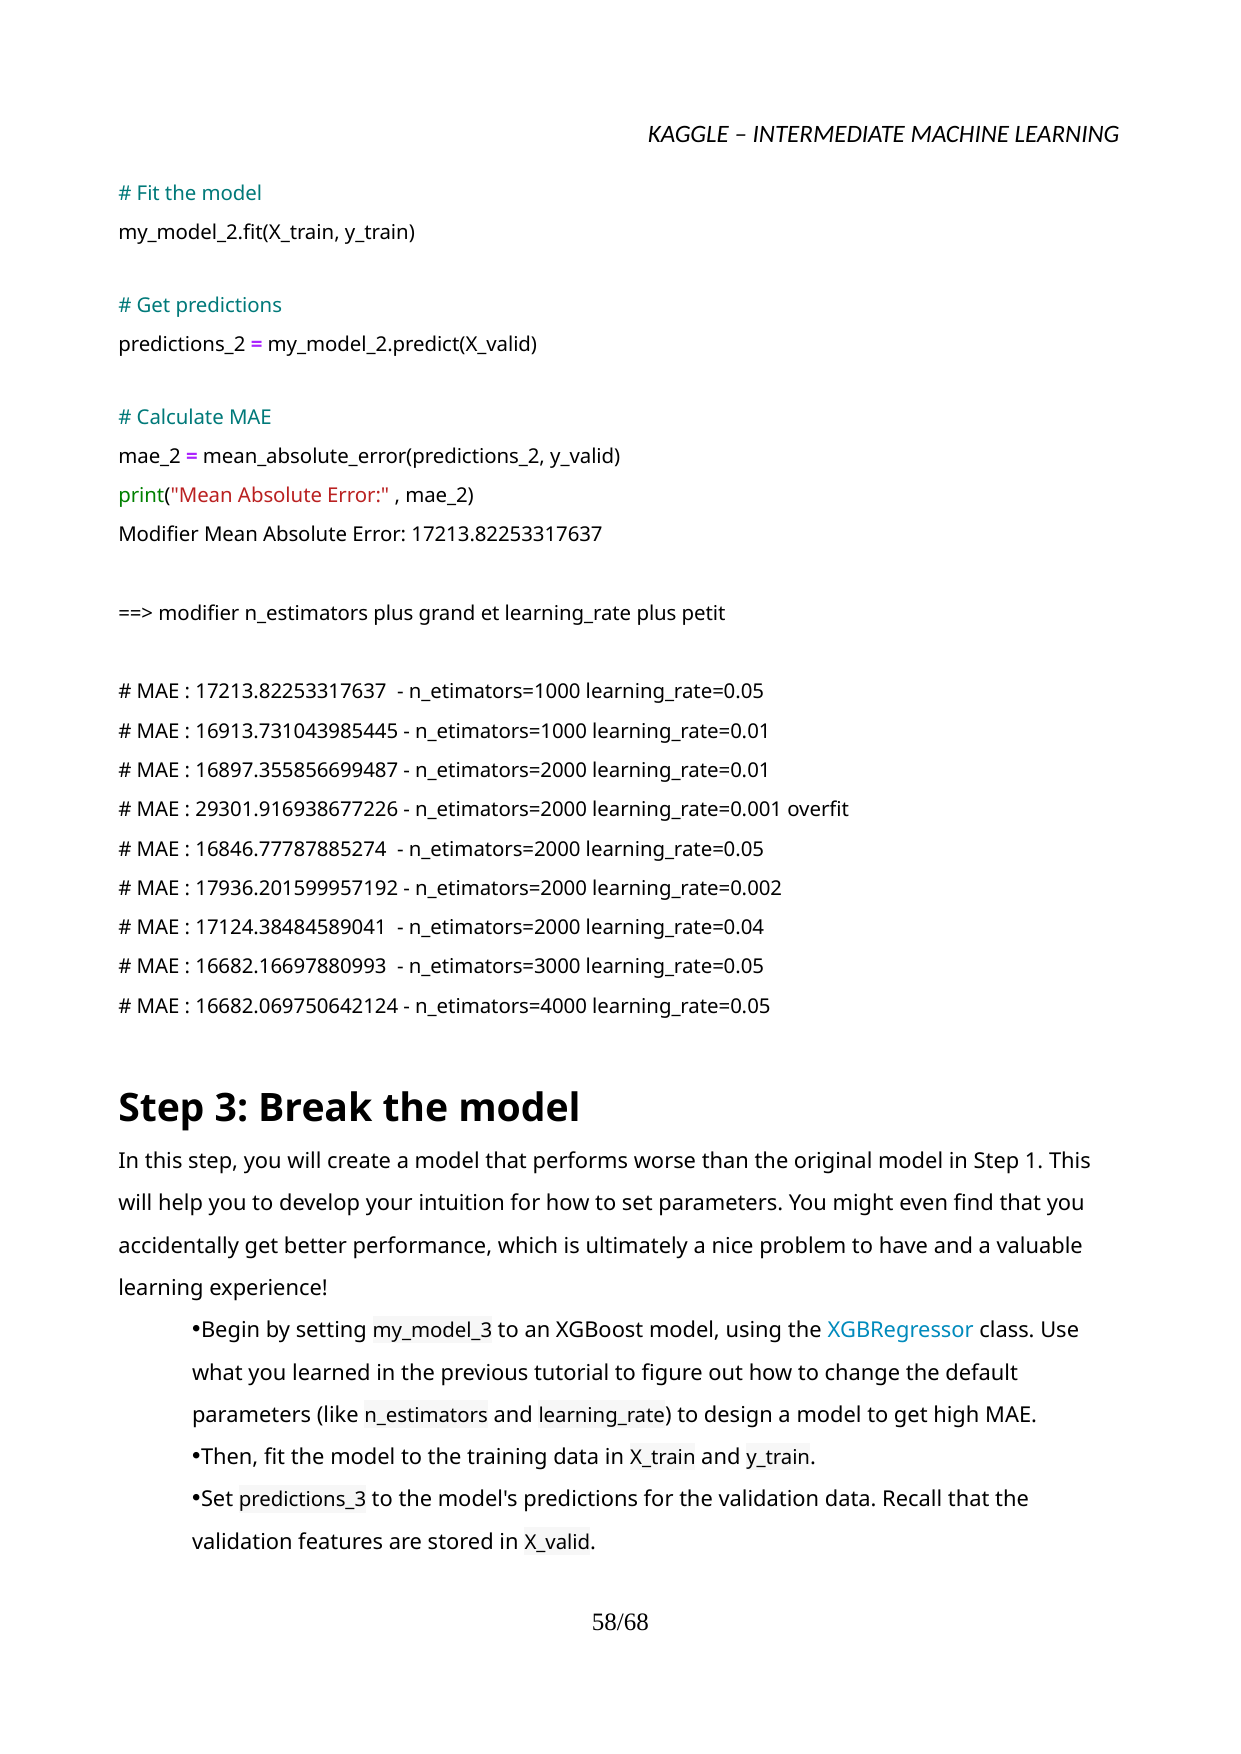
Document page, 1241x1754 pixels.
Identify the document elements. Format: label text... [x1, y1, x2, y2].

text # MAE : 16913.731043985445 - n_etimators=1000 learning_rate=0.01 [118, 716, 1122, 744]
text mae_2 = mean_absolute_error(predictions_2, y_valid) [118, 442, 1122, 469]
text print("Mean Absolute Error:" , mae_2) [118, 481, 1122, 508]
text # MAE : 17124.38484589041 - n_etimators=2000 learning_rate=0.04 [118, 913, 1122, 941]
text Modifier Mean Absolute Error: 17213.82253317637 [118, 520, 1122, 548]
text ==> modifier n_estimators plus grand et learning_rate plus petit [118, 599, 1122, 626]
text # Get predictions [118, 290, 1122, 318]
text predictions_2 = my_model_2.predict(X_valid) [118, 329, 1122, 357]
text # MAE : 29301.916938677226 - n_etimators=2000 learning_rate=0.001 overfit [118, 795, 1122, 823]
text # Fit the model [118, 178, 1122, 206]
text my_model_2.fit(X_train, y_train) [118, 217, 1122, 245]
subtitle Step 3: Break the model [118, 1079, 1122, 1132]
text # MAE : 16682.069750642124 - n_etimators=4000 learning_rate=0.05 [118, 991, 1122, 1019]
list Then, fit the model to the training data in X_train and y_train. [118, 1441, 1122, 1471]
text # MAE : 16682.16697880993 - n_etimators=3000 learning_rate=0.05 [118, 952, 1122, 980]
list Set predictions_3 to the model's predictions for the validation data. Recall that the validation features are stored in X_valid. [118, 1483, 1122, 1555]
text # MAE : 17213.82253317637 - n_etimators=1000 learning_rate=0.05 [118, 677, 1122, 705]
text # MAE : 16897.355856699487 - n_etimators=2000 learning_rate=0.01 [118, 756, 1122, 783]
list Begin by setting my_model_3 to an XGBoost model, using the XGBRegressor class. Use what you learned in the previous tutorial to figure out how to change the default parameters (like n_estimators and learning_rate) to design a model to get high MAE. [118, 1314, 1122, 1428]
text In this step, you will create a model that performs worse than the original model in Step 1. This will help you to develop your intuition for how to set parameters. You might even find that you accidentally get better performance, which is ultimately a nice problem to have and a valuable learning experience! [118, 1145, 1122, 1302]
text # Calculate MAE [118, 402, 1122, 430]
text # MAE : 17936.201599957192 - n_etimators=2000 learning_rate=0.002 [118, 873, 1122, 901]
text # MAE : 16846.77787885274 - n_etimators=2000 learning_rate=0.05 [118, 834, 1122, 862]
